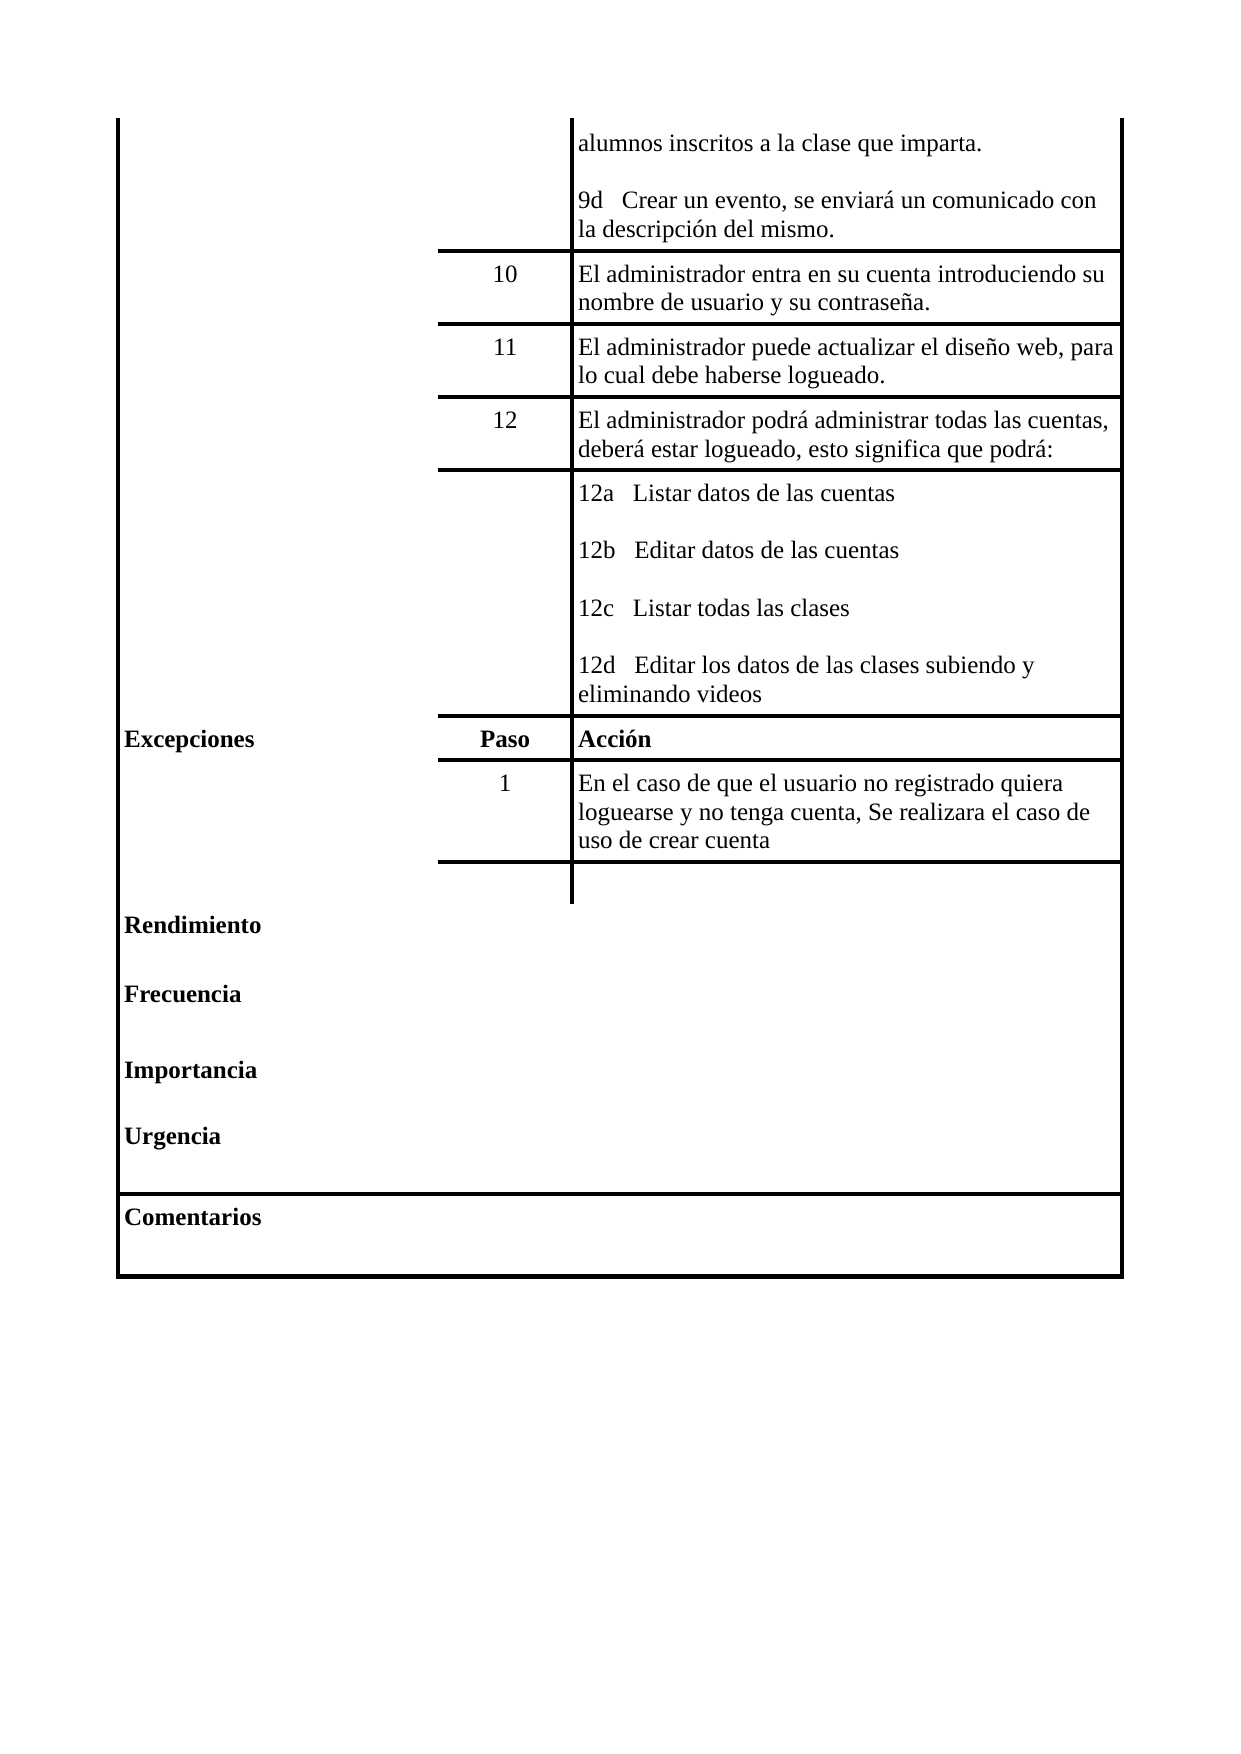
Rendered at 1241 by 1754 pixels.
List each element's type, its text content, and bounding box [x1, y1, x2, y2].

table_cell 10 [438, 253, 570, 322]
table_cell El administrador puede actualizar el diseño web, para lo cual debe haberse logueado. [574, 326, 1120, 395]
table_cell [438, 1196, 1120, 1274]
table_cell Excepciones [120, 714, 438, 758]
table_cell 11 [438, 326, 570, 395]
table_cell [438, 118, 570, 249]
table_cell [438, 864, 570, 904]
table_cell Frecuencia [120, 973, 438, 1050]
table_cell [120, 395, 438, 468]
table_cell [120, 322, 438, 395]
table_cell 12a Listar datos de las cuentas 12b Editar datos de las cuentas 12c Listar todas las clases 12d Editar los datos de las clases subiendo y eliminando videos [574, 472, 1120, 714]
table_cell El administrador podrá administrar todas las cuentas, deberá estar logueado, esto significa que podrá: [574, 399, 1120, 468]
table_cell alumnos inscritos a la clase que imparta. 9d Crear un evento, se enviará un comunicado con la descripción del mismo. [574, 118, 1120, 249]
table_cell [574, 864, 1120, 904]
table_cell [120, 468, 438, 714]
table_cell El administrador entra en su cuenta introduciendo su nombre de usuario y su contraseña. [574, 253, 1120, 322]
table_cell [438, 904, 1120, 973]
table_cell [438, 973, 1120, 1050]
table_cell Rendimiento [120, 904, 438, 973]
table_cell Paso [438, 718, 570, 758]
table_cell 1 [438, 762, 570, 860]
table_cell [120, 249, 438, 322]
table_cell [438, 472, 570, 714]
table_cell Comentarios [120, 1196, 438, 1274]
table_cell [438, 1115, 1120, 1192]
table_cell En el caso de que el usuario no registrado quiera loguearse y no tenga cuenta, Se realizara el caso de uso de crear cuenta [574, 762, 1120, 860]
table_cell Urgencia [120, 1115, 438, 1192]
table_cell [120, 758, 438, 860]
table_cell [120, 118, 438, 249]
table_cell Acción [574, 718, 1120, 758]
table_cell [120, 860, 438, 904]
table_cell 12 [438, 399, 570, 468]
table_cell Importancia [120, 1050, 438, 1115]
table_cell [438, 1050, 1120, 1115]
